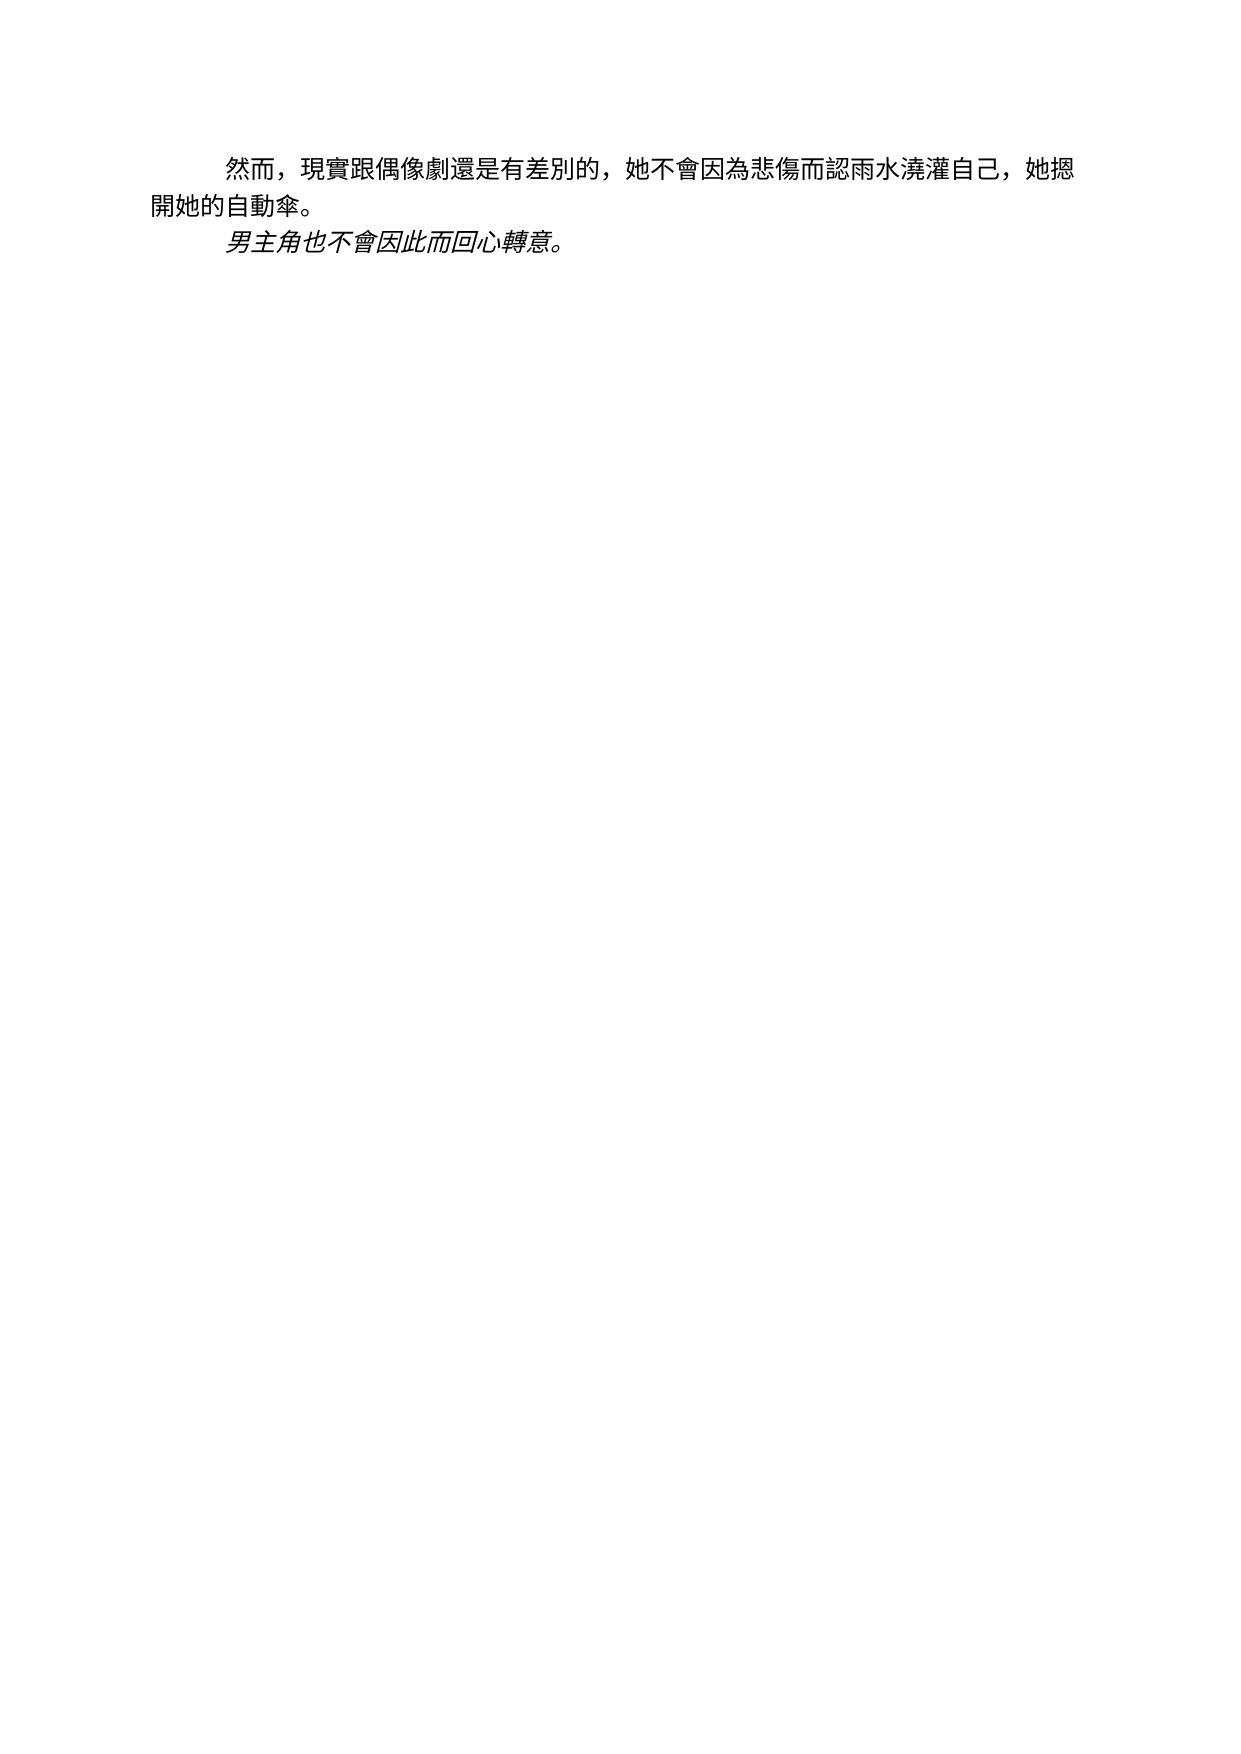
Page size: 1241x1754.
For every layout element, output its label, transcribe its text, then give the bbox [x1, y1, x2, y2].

text 男主角也不會因此而回心轉意。 [150, 222, 1090, 259]
text 然而，現實跟偶像劇還是有差別的，她不會因為悲傷而認雨水澆灌自己，她摁開她的自動傘。 [150, 150, 1090, 222]
